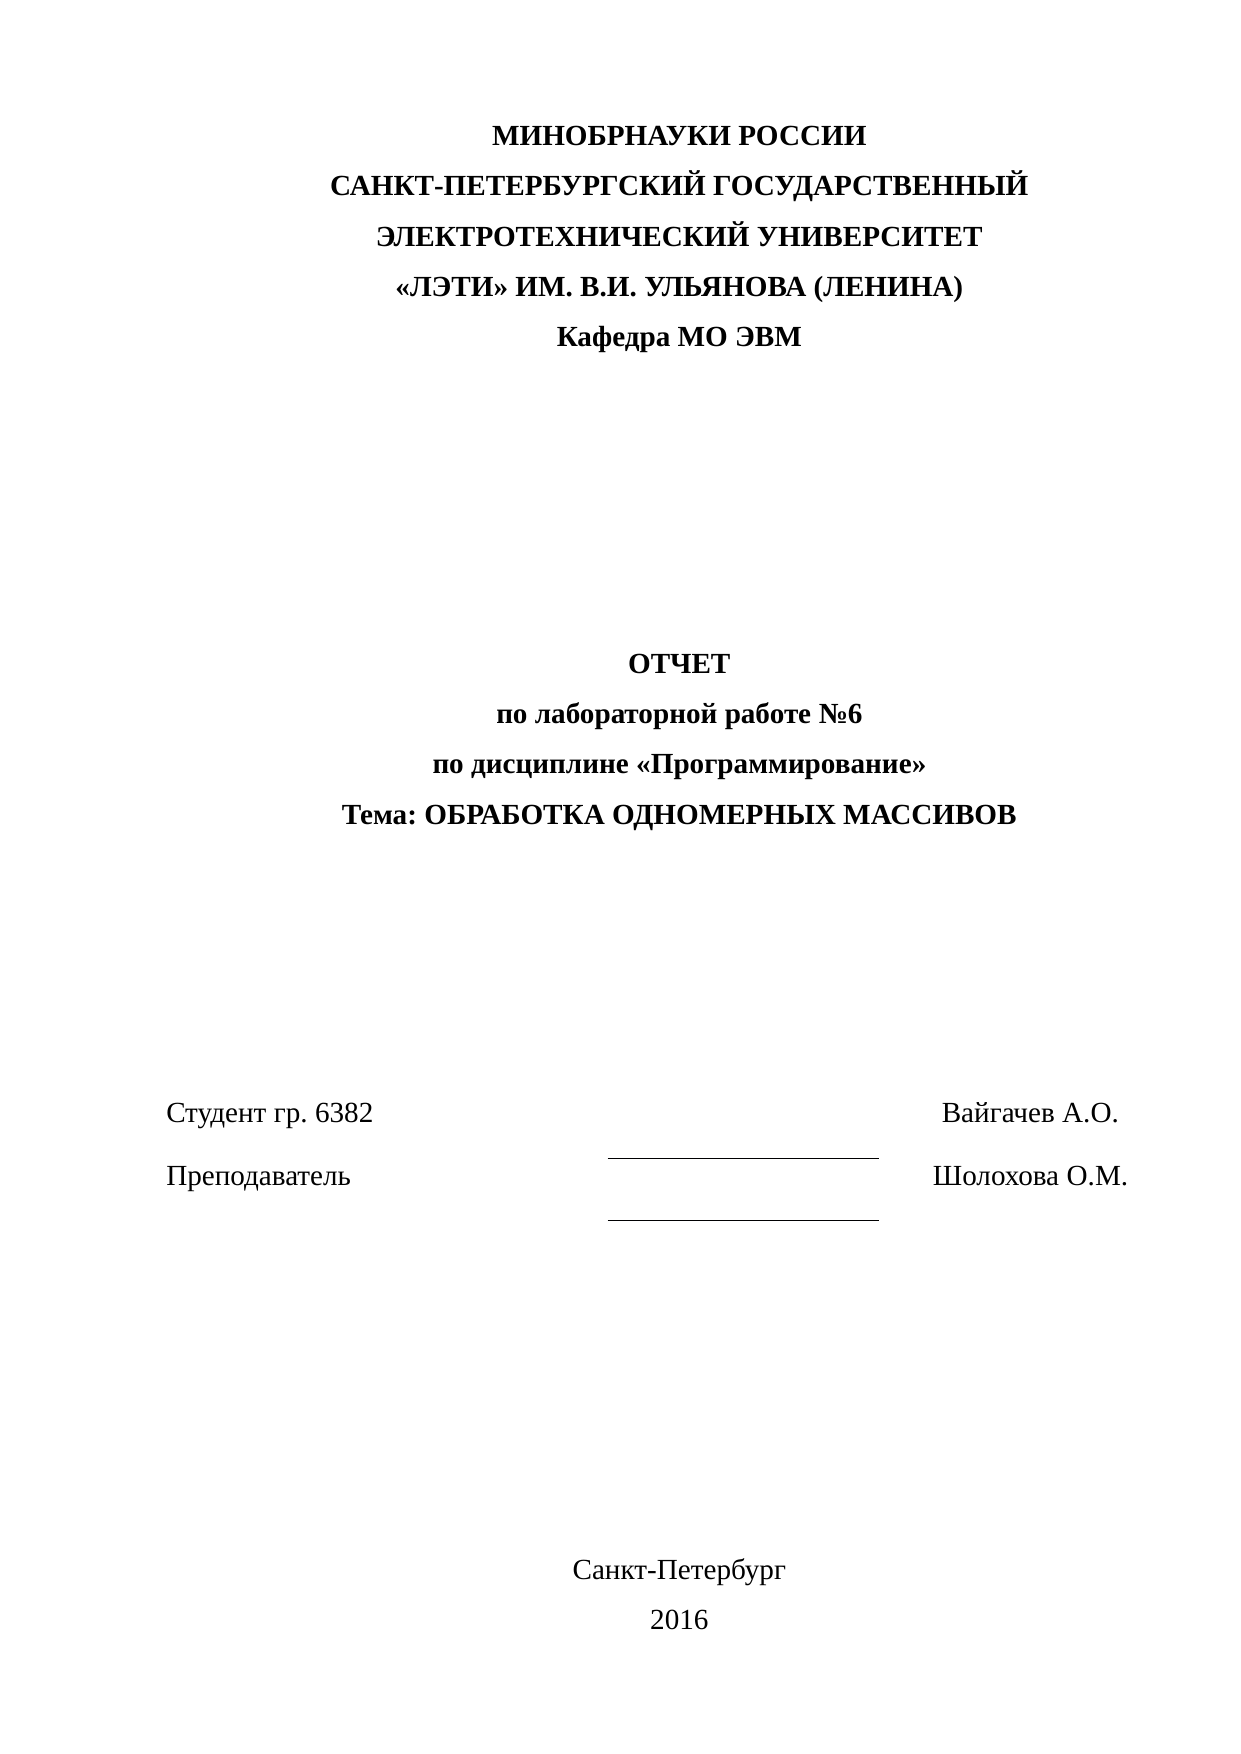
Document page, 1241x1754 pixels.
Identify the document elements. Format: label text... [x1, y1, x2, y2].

text «ЛЭТИ» ИМ. В.И. УЛЬЯНОВА (ЛЕНИНА) [177, 269, 1181, 303]
table_header Вайгачев А.О. [879, 1095, 1181, 1157]
table_cell Преподаватель [155, 1158, 607, 1220]
text САНКТ-ПЕТЕРБУРГСКИЙ ГОСУДАРСТВЕННЫЙ [177, 168, 1181, 202]
text Кафедра МО ЭВМ [177, 319, 1181, 353]
table_header [608, 1095, 879, 1157]
text по дисциплине «Программирование» [177, 747, 1181, 780]
text ОТЧЕТ [177, 646, 1181, 679]
text МИНОБРНАУКИ РОССИИ [177, 118, 1181, 152]
table_cell Шолохова О.М. [879, 1158, 1181, 1220]
table_header Студент гр. 6382 [155, 1095, 607, 1157]
text по лабораторной работе №6 [177, 696, 1181, 730]
table_cell [608, 1159, 879, 1220]
text Тема: ОБРАБОТКА ОДНОМЕРНЫХ МАССИВОВ [177, 797, 1181, 831]
text ЭЛЕКТРОТЕХНИЧЕСКИЙ УНИВЕРСИТЕТ [177, 219, 1181, 252]
